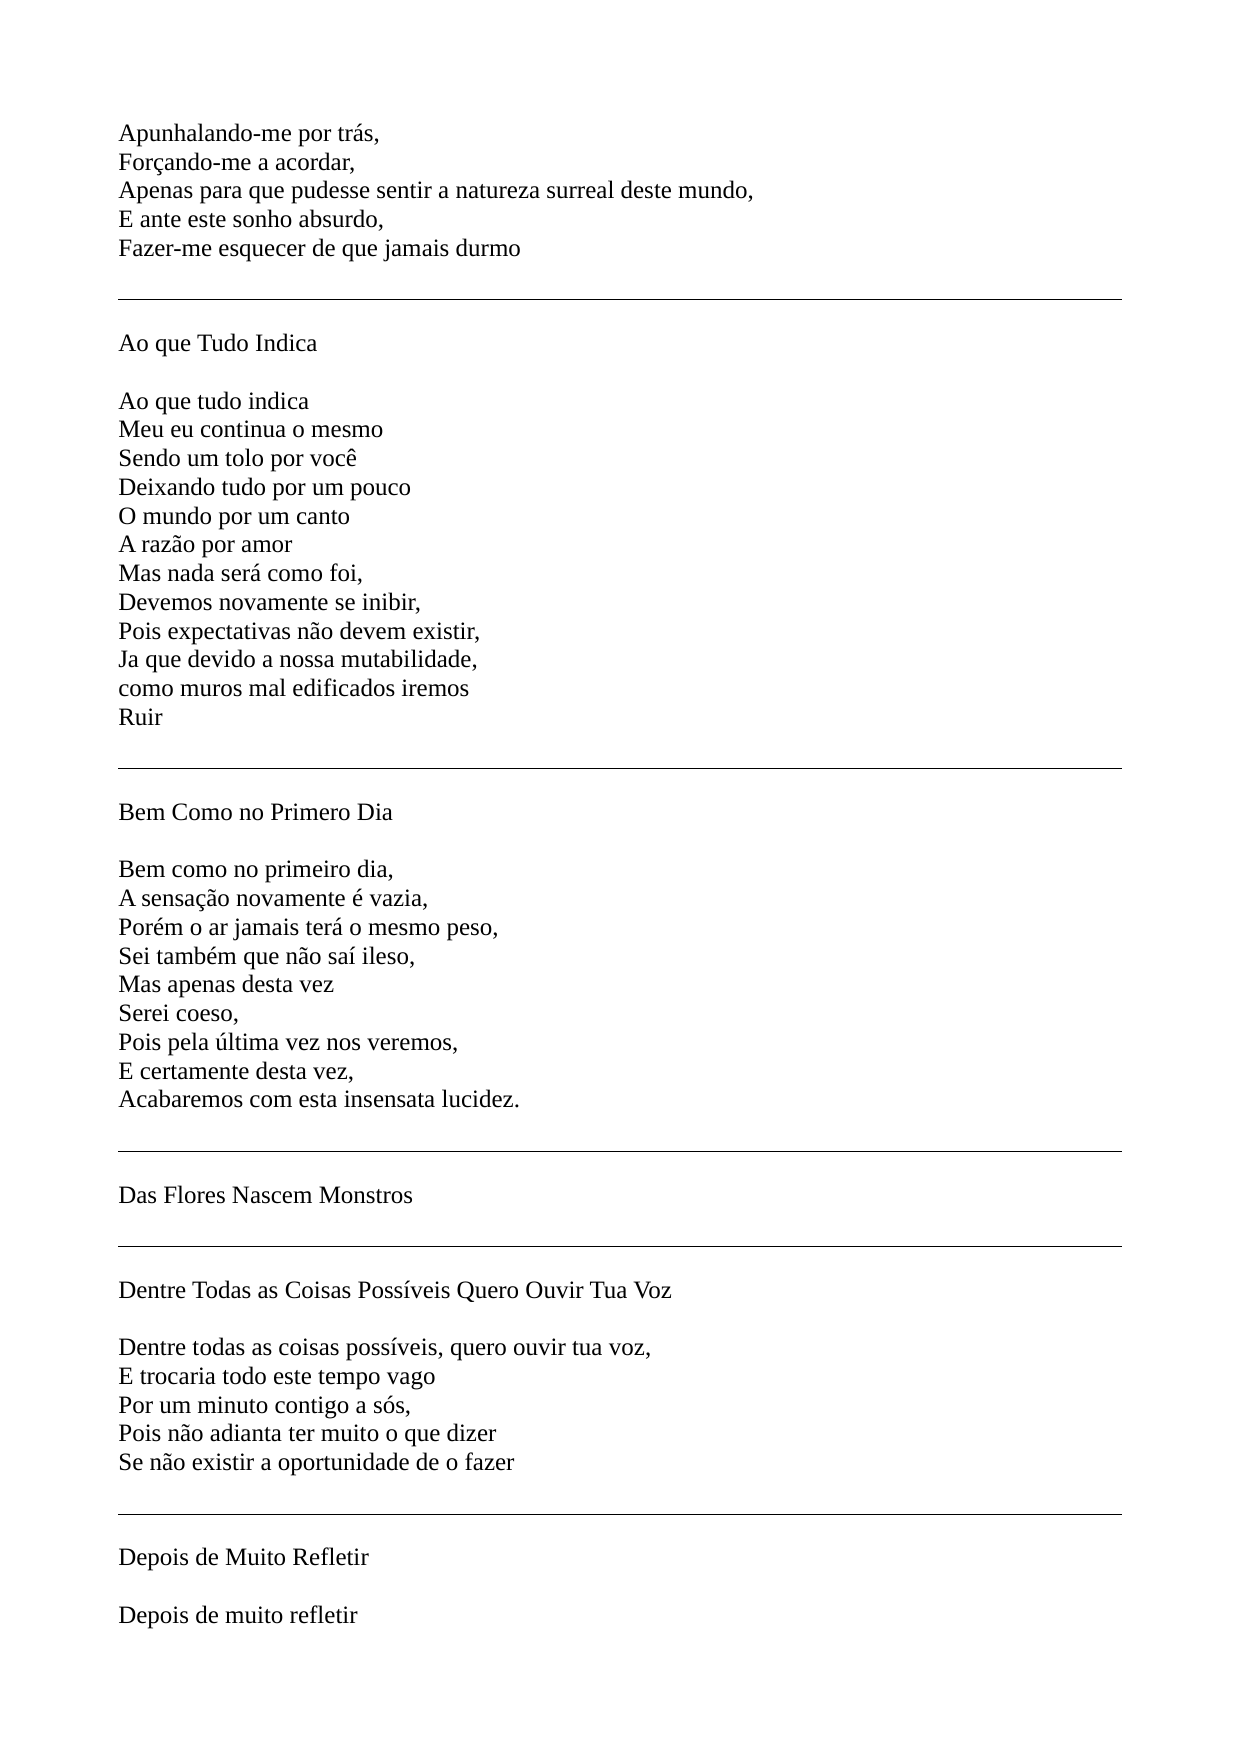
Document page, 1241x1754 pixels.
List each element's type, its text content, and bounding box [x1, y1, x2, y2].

text Dentre Todas as Coisas Possíveis Quero Ouvir Tua Voz [118, 1275, 1122, 1303]
text Fazer-me esquecer de que jamais durmo [118, 233, 1122, 262]
text Depois de Muito Refletir [118, 1542, 1122, 1571]
text Das Flores Nascem Monstros [118, 1180, 1122, 1208]
text Porém o ar jamais terá o mesmo peso, [118, 912, 1122, 941]
text Pois expectativas não devem existir, [118, 616, 1122, 644]
text Meu eu continua o mesmo [118, 414, 1122, 443]
text Deixando tudo por um pouco [118, 472, 1122, 501]
text E ante este sonho absurdo, [118, 204, 1122, 233]
text O mundo por um canto [118, 501, 1122, 529]
text Bem Como no Primero Dia [118, 797, 1122, 826]
text A razão por amor [118, 529, 1122, 558]
text Ao que Tudo Indica [118, 328, 1122, 357]
text Acabaremos com esta insensata lucidez. [118, 1084, 1122, 1113]
text Apenas para que pudesse sentir a natureza surreal deste mundo, [118, 176, 1122, 204]
text Se não existir a oportunidade de o fazer [118, 1447, 1122, 1476]
text Forçando-me a acordar, [118, 147, 1122, 176]
text Mas apenas desta vez [118, 969, 1122, 998]
text E certamente desta vez, [118, 1056, 1122, 1084]
text A sensação novamente é vazia, [118, 883, 1122, 912]
text Sei também que não saí ileso, [118, 941, 1122, 969]
text E trocaria todo este tempo vago [118, 1361, 1122, 1390]
text Dentre todas as coisas possíveis, quero ouvir tua voz, [118, 1332, 1122, 1361]
text Devemos novamente se inibir, [118, 587, 1122, 616]
text Por um minuto contigo a sós, [118, 1390, 1122, 1418]
text Bem como no primeiro dia, [118, 854, 1122, 883]
text Pois pela última vez nos veremos, [118, 1027, 1122, 1056]
text Pois não adianta ter muito o que dizer [118, 1418, 1122, 1447]
text como muros mal edificados iremos [118, 673, 1122, 702]
text Depois de muito refletir [118, 1600, 1122, 1629]
text Sendo um tolo por você [118, 443, 1122, 472]
text Ruir [118, 702, 1122, 731]
text Serei coeso, [118, 998, 1122, 1027]
text Mas nada será como foi, [118, 558, 1122, 587]
text Apunhalando-me por trás, [118, 118, 1122, 147]
text Ja que devido a nossa mutabilidade, [118, 644, 1122, 673]
text Ao que tudo indica [118, 386, 1122, 414]
